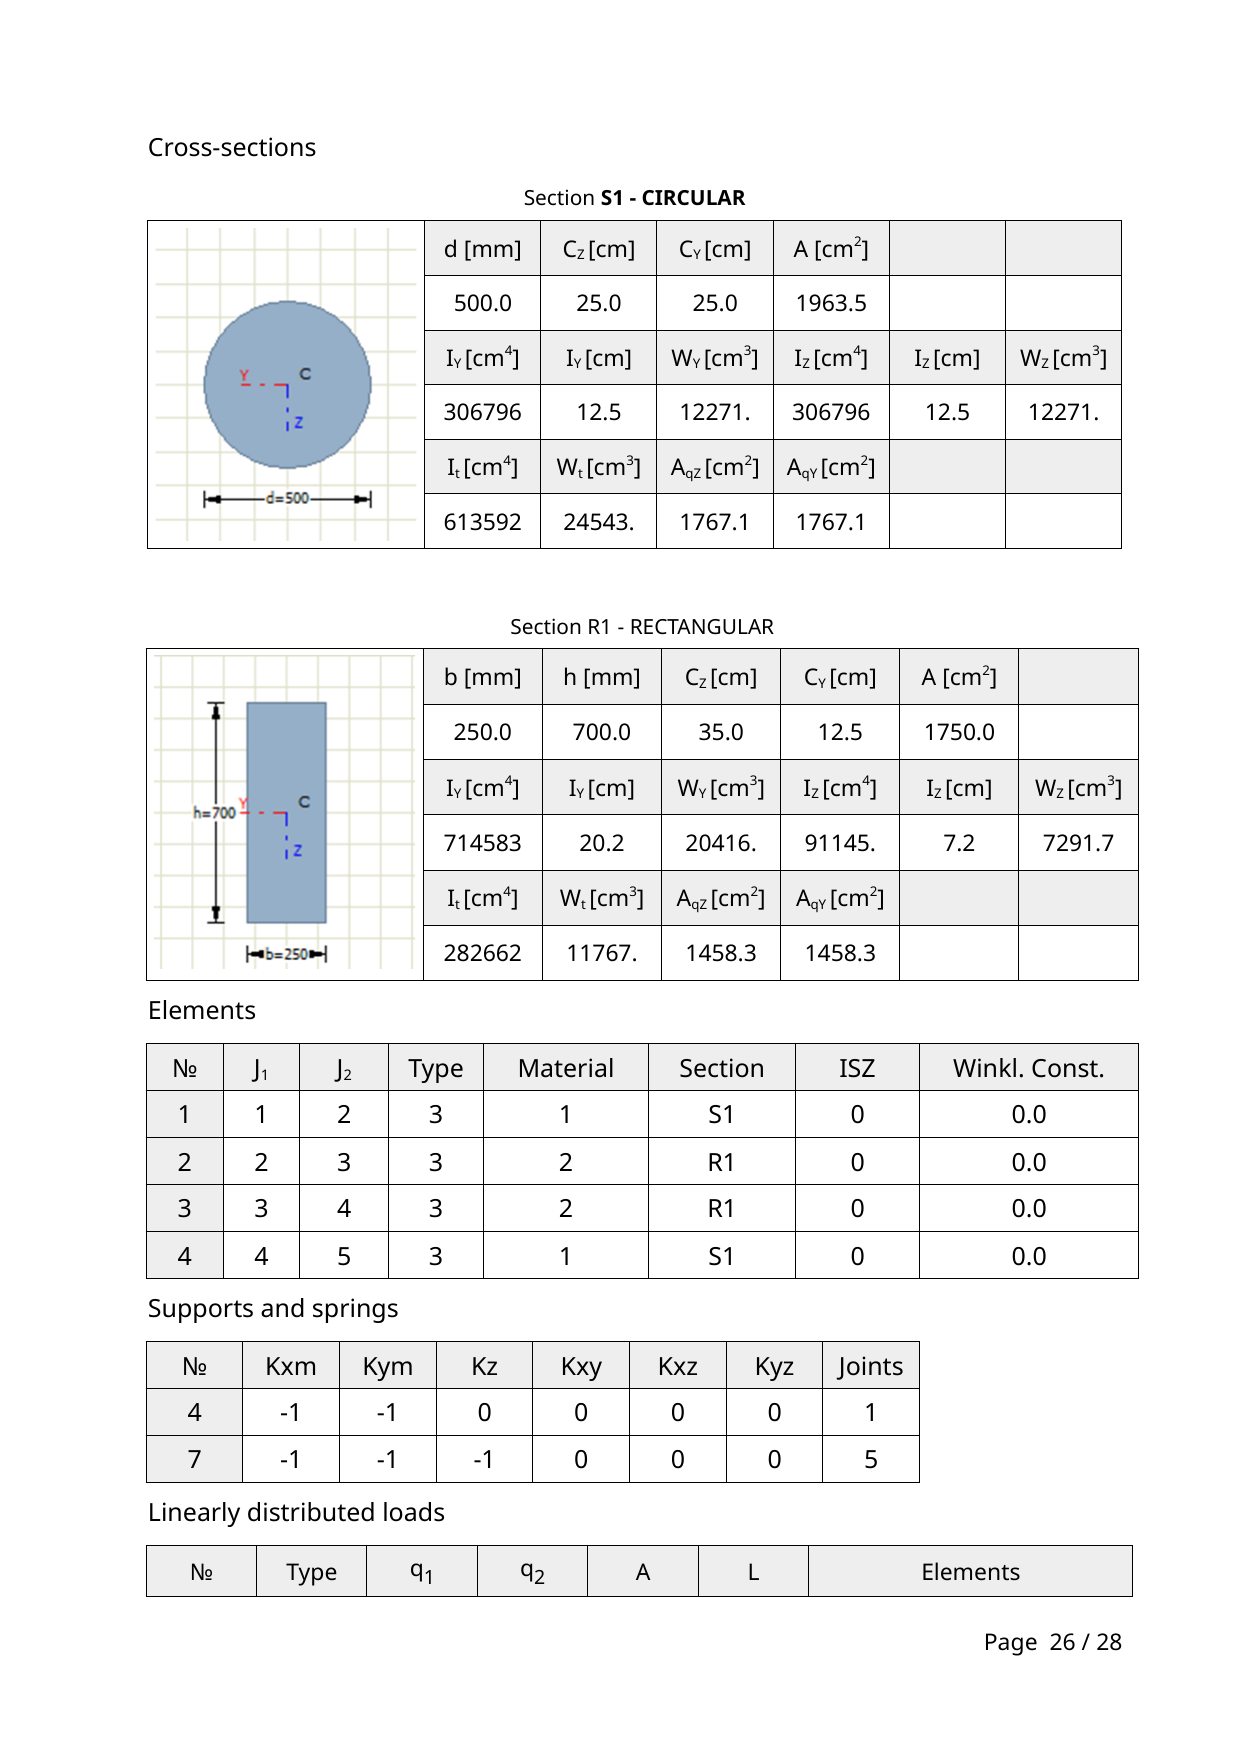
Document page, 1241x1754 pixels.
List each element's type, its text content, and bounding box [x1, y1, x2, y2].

table_cell 1 [147, 1091, 223, 1137]
table_cell 3 [300, 1138, 388, 1184]
table_header L [699, 1546, 808, 1596]
table_cell 0 [533, 1436, 629, 1482]
table_header Joints [823, 1342, 919, 1388]
table_cell IY [cm4] [424, 760, 542, 814]
table_cell AqY [cm2] [781, 871, 899, 925]
table_cell 0 [630, 1389, 726, 1435]
table_cell It [cm4] [424, 871, 542, 925]
table_cell 1767.1 [774, 494, 889, 548]
table_header Section R1 - RECTANGULAR [146, 611, 1138, 648]
table_cell A [cm2] [774, 221, 889, 275]
table_header Winkl. Const. [920, 1044, 1138, 1090]
table_cell 7291.7 [1019, 815, 1138, 869]
table_cell [900, 926, 1018, 980]
table_cell h [mm] [543, 649, 661, 704]
table_cell 700.0 [543, 705, 661, 759]
table_cell S1 [649, 1232, 795, 1278]
picture [155, 228, 417, 541]
table_cell 2 [484, 1138, 648, 1184]
table_cell [147, 649, 423, 980]
table_cell 3 [389, 1232, 483, 1278]
table_cell [1006, 494, 1121, 548]
table_cell IY [cm4] [425, 331, 540, 384]
table_cell 3 [389, 1185, 483, 1231]
table_cell 3 [224, 1185, 299, 1231]
text Elements [148, 993, 1122, 1027]
table_cell [1019, 705, 1138, 759]
table_cell [1006, 276, 1121, 329]
table_cell 0 [796, 1232, 919, 1278]
table_cell 2 [147, 1138, 223, 1184]
table_header № [147, 1044, 223, 1090]
table_cell 1963.5 [774, 276, 889, 329]
table_cell A [cm2] [900, 649, 1018, 704]
table_cell IZ [cm4] [774, 331, 889, 384]
table_cell CZ [cm] [541, 221, 656, 275]
table_cell 1750.0 [900, 705, 1018, 759]
table_cell -1 [243, 1389, 339, 1435]
table_cell 0 [796, 1091, 919, 1137]
table_cell 0.0 [920, 1138, 1138, 1184]
table_cell IZ [cm4] [781, 760, 899, 814]
table_cell 5 [823, 1436, 919, 1482]
table_cell AqZ [cm2] [657, 440, 773, 493]
table_cell -1 [340, 1389, 436, 1435]
table_cell 0.0 [920, 1232, 1138, 1278]
table_cell 4 [147, 1232, 223, 1278]
table_cell -1 [437, 1436, 532, 1482]
table_header Kxz [630, 1342, 726, 1388]
table_cell 11767. [543, 926, 661, 980]
table_cell 3 [389, 1138, 483, 1184]
table_cell 613592 [425, 494, 540, 548]
table_header A [588, 1546, 698, 1596]
table_cell [890, 221, 1005, 275]
table_cell IZ [cm] [900, 760, 1018, 814]
table_cell CY [cm] [657, 221, 773, 275]
table_cell It [cm4] [425, 440, 540, 493]
table_cell 12.5 [781, 705, 899, 759]
table_cell IZ [cm] [890, 331, 1005, 384]
table_header № [147, 1546, 256, 1596]
table_cell 1 [224, 1091, 299, 1137]
table_cell 3 [389, 1091, 483, 1137]
table_cell AqY [cm2] [774, 440, 889, 493]
table_cell 7.2 [900, 815, 1018, 869]
table_cell 1 [484, 1232, 648, 1278]
table_cell 12271. [657, 385, 773, 439]
picture [154, 655, 415, 969]
table_cell 24543. [541, 494, 656, 548]
text Linearly distributed loads [148, 1495, 1122, 1529]
table_header Elements [809, 1546, 1132, 1596]
table_cell [890, 494, 1005, 548]
table_cell 0 [796, 1185, 919, 1231]
table_cell 500.0 [425, 276, 540, 329]
table_header Kyz [727, 1342, 822, 1388]
table_cell 2 [484, 1185, 648, 1231]
table_cell 0 [796, 1138, 919, 1184]
table_cell IY [cm] [541, 331, 656, 384]
table_cell CZ [cm] [662, 649, 780, 704]
table_cell 1767.1 [657, 494, 773, 548]
table_header Material [484, 1044, 648, 1090]
table_header Kxm [243, 1342, 339, 1388]
table_header q2 [478, 1546, 587, 1596]
table_cell 7 [147, 1436, 242, 1482]
table_cell [1019, 871, 1138, 925]
table_cell 3 [147, 1185, 223, 1231]
table_header Section S1 - CIRCULAR [148, 180, 1121, 220]
table_cell b [mm] [424, 649, 542, 704]
table_cell WZ [cm3] [1019, 760, 1138, 814]
table_cell 306796 [774, 385, 889, 439]
table_cell 20416. [662, 815, 780, 869]
table_cell 714583 [424, 815, 542, 869]
table_cell [1019, 649, 1138, 704]
table_cell [1006, 221, 1121, 275]
table_cell 1458.3 [781, 926, 899, 980]
table_cell 12271. [1006, 385, 1121, 439]
table_cell IY [cm] [543, 760, 661, 814]
table_cell R1 [649, 1138, 795, 1184]
table_cell 306796 [425, 385, 540, 439]
table_header q1 [367, 1546, 477, 1596]
table_cell -1 [340, 1436, 436, 1482]
table_cell S1 [649, 1091, 795, 1137]
table_cell 0 [727, 1389, 822, 1435]
table_cell [1006, 440, 1121, 493]
table_cell WZ [cm3] [1006, 331, 1121, 384]
table_cell [890, 440, 1005, 493]
table_header Kxy [533, 1342, 629, 1388]
table_cell -1 [243, 1436, 339, 1482]
table_cell 35.0 [662, 705, 780, 759]
table_cell [900, 871, 1018, 925]
table_cell 1458.3 [662, 926, 780, 980]
table_cell CY [cm] [781, 649, 899, 704]
table_header № [147, 1342, 242, 1388]
table_cell 282662 [424, 926, 542, 980]
table_cell AqZ [cm2] [662, 871, 780, 925]
text Cross-sections [148, 130, 1122, 164]
table_header Kz [437, 1342, 532, 1388]
table_cell 1 [484, 1091, 648, 1137]
text Supports and springs [148, 1291, 1122, 1325]
table_cell [1019, 926, 1138, 980]
table_cell WY [cm3] [662, 760, 780, 814]
table_cell [148, 221, 424, 548]
table_cell 2 [224, 1138, 299, 1184]
table_cell 4 [224, 1232, 299, 1278]
table_header Kym [340, 1342, 436, 1388]
table_cell 25.0 [541, 276, 656, 329]
table_cell 12.5 [541, 385, 656, 439]
table_cell d [mm] [425, 221, 540, 275]
table_cell 4 [147, 1389, 242, 1435]
table_cell 25.0 [657, 276, 773, 329]
table_cell 1 [823, 1389, 919, 1435]
table_cell Wt [cm3] [541, 440, 656, 493]
table_cell 12.5 [890, 385, 1005, 439]
table_header Type [389, 1044, 483, 1090]
table_header J2 [300, 1044, 388, 1090]
table_header Section [649, 1044, 795, 1090]
table_cell 4 [300, 1185, 388, 1231]
table_cell 0 [437, 1389, 532, 1435]
table_cell R1 [649, 1185, 795, 1231]
table_header J1 [224, 1044, 299, 1090]
table_cell 0 [630, 1436, 726, 1482]
table_cell [890, 276, 1005, 329]
table_header ISZ [796, 1044, 919, 1090]
table_cell 20.2 [543, 815, 661, 869]
table_cell 250.0 [424, 705, 542, 759]
table_cell 2 [300, 1091, 388, 1137]
table_cell WY [cm3] [657, 331, 773, 384]
table_cell Wt [cm3] [543, 871, 661, 925]
table_cell 0.0 [920, 1185, 1138, 1231]
table_cell 5 [300, 1232, 388, 1278]
table_cell 0.0 [920, 1091, 1138, 1137]
table_cell 0 [533, 1389, 629, 1435]
table_header Type [257, 1546, 366, 1596]
table_cell 0 [727, 1436, 822, 1482]
table_cell 91145. [781, 815, 899, 869]
